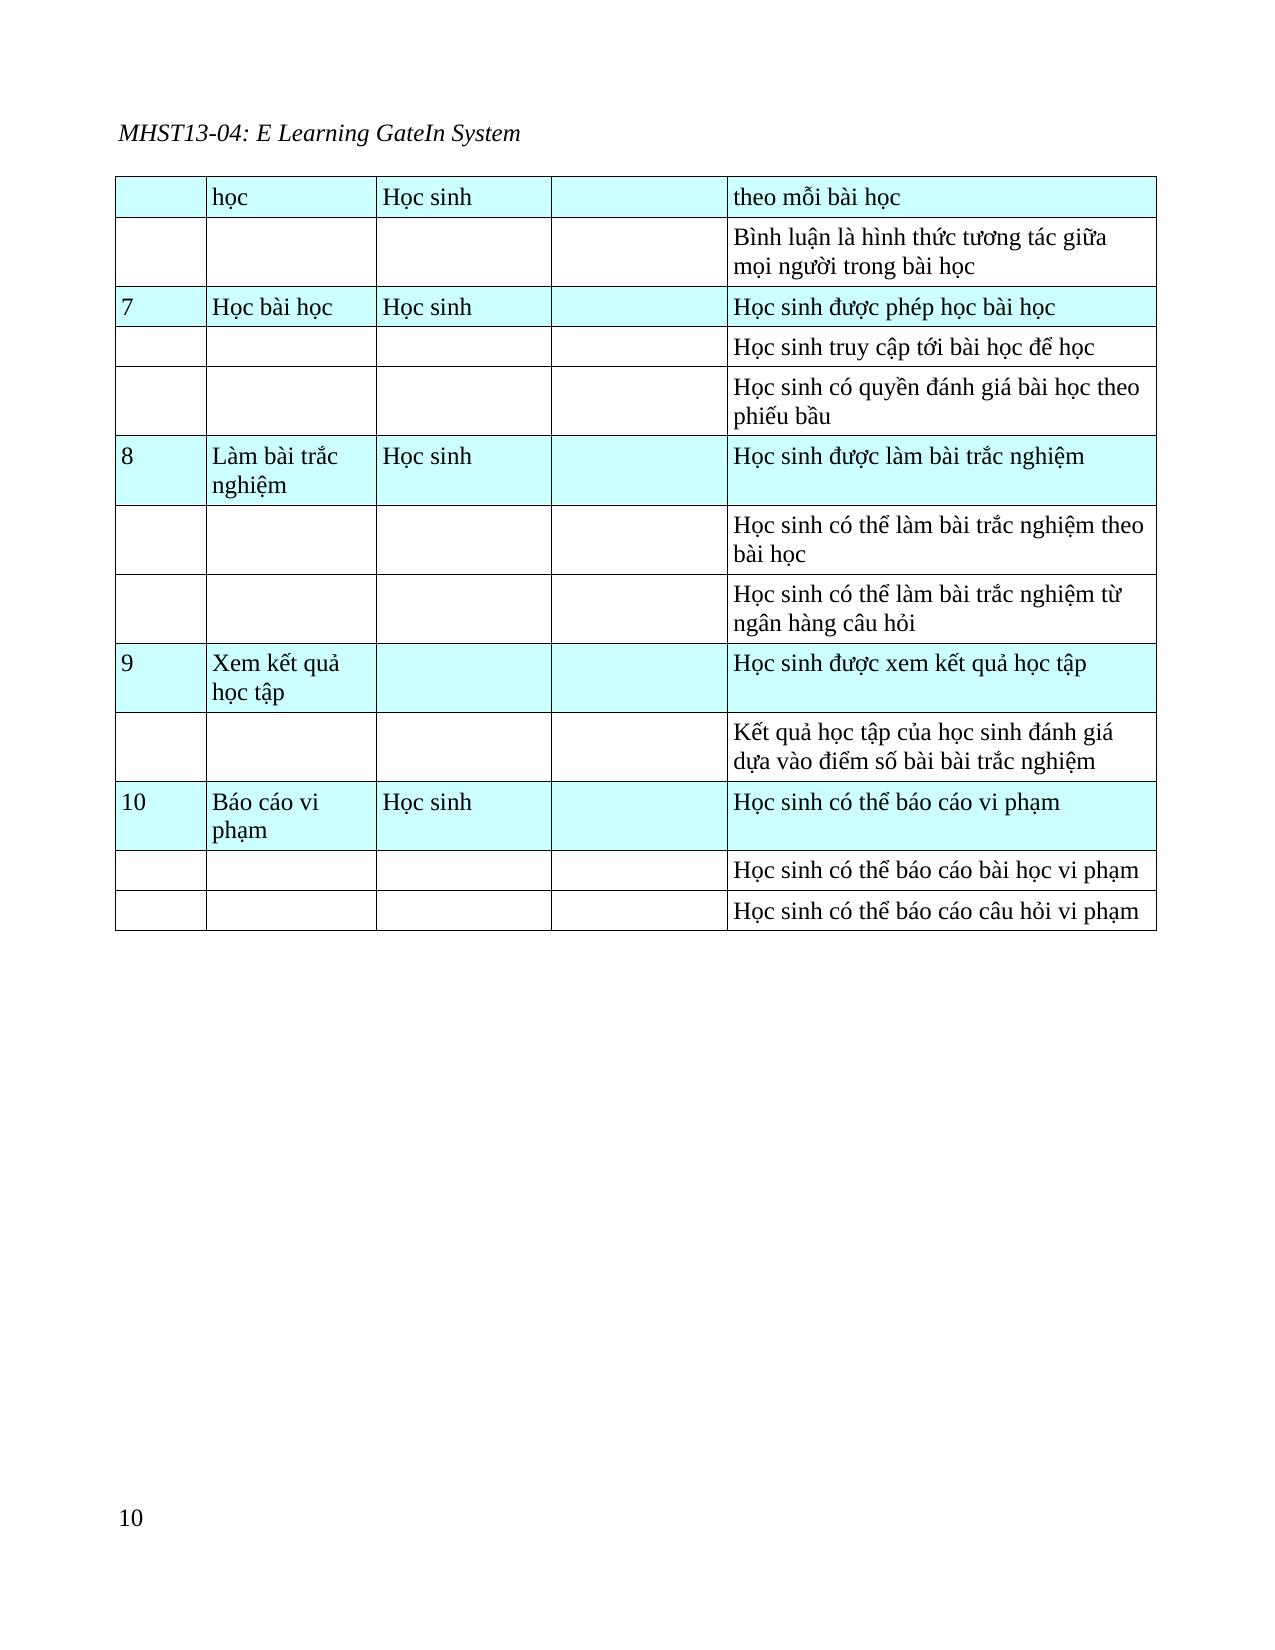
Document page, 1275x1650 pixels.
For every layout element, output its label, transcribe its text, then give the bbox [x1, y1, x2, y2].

table_cell Học sinh truy cập tới bài học để học [728, 327, 1156, 366]
table_cell [552, 327, 727, 366]
table_cell [207, 367, 376, 435]
table_cell [207, 575, 376, 643]
table_cell [377, 851, 551, 890]
table_cell Học sinh được phép học bài học [728, 287, 1156, 326]
table_cell [552, 782, 727, 850]
table_cell Kết quả học tập của học sinh đánh giá dựa vào điểm số bài bài trắc nghiệm [728, 713, 1156, 781]
table_cell Học bài học [207, 287, 376, 326]
table_cell Học sinh có quyền đánh giá bài học theo phiếu bầu [728, 367, 1156, 435]
table_cell [552, 287, 727, 326]
table_cell [207, 327, 376, 366]
table_cell [377, 506, 551, 573]
table_cell [116, 575, 206, 643]
table_cell [552, 644, 727, 712]
table_cell học [207, 177, 376, 217]
table_cell Báo cáo vi phạm [207, 782, 376, 850]
table_cell Học sinh có thể báo cáo vi phạm [728, 782, 1156, 850]
table_cell [377, 327, 551, 366]
table_cell Học sinh [377, 782, 551, 850]
table_cell [116, 851, 206, 890]
table_cell [377, 644, 551, 712]
table_cell [552, 367, 727, 435]
table_cell Học sinh có thể làm bài trắc nghiệm từ ngân hàng câu hỏi [728, 575, 1156, 643]
table_cell theo mỗi bài học [728, 177, 1156, 217]
table_cell [377, 367, 551, 435]
table_cell [116, 891, 206, 930]
table_cell [116, 713, 206, 781]
table_cell [116, 506, 206, 573]
table_cell 10 [116, 782, 206, 850]
table_cell Học sinh có thể làm bài trắc nghiệm theo bài học [728, 506, 1156, 573]
table_cell [552, 891, 727, 930]
table_cell [377, 713, 551, 781]
table_cell [207, 851, 376, 890]
table_cell Làm bài trắc nghiệm [207, 436, 376, 504]
table_cell [552, 713, 727, 781]
table_cell [116, 327, 206, 366]
table_cell Học sinh được xem kết quả học tập [728, 644, 1156, 712]
table_cell [207, 506, 376, 573]
table_cell 8 [116, 436, 206, 504]
table_cell [377, 891, 551, 930]
table_cell [207, 891, 376, 930]
table_cell Học sinh có thể báo cáo câu hỏi vi phạm [728, 891, 1156, 930]
table_cell [207, 218, 376, 286]
table_cell Học sinh [377, 287, 551, 326]
table_cell Bình luận là hình thức tương tác giữa mọi người trong bài học [728, 218, 1156, 286]
table_cell 9 [116, 644, 206, 712]
table_cell [116, 367, 206, 435]
table_cell [552, 851, 727, 890]
table_cell Học sinh có thể báo cáo bài học vi phạm [728, 851, 1156, 890]
table_cell [377, 575, 551, 643]
table_cell [552, 218, 727, 286]
table_cell 7 [116, 287, 206, 326]
table_cell Học sinh [377, 177, 551, 217]
table_cell [552, 436, 727, 504]
table_cell [116, 218, 206, 286]
table_cell [552, 506, 727, 573]
table_cell [552, 575, 727, 643]
table_cell [552, 177, 727, 217]
table_cell [116, 177, 206, 217]
table_cell [207, 713, 376, 781]
table_cell Xem kết quả học tập [207, 644, 376, 712]
table_cell Học sinh [377, 436, 551, 504]
table_cell Học sinh được làm bài trắc nghiệm [728, 436, 1156, 504]
table_cell [377, 218, 551, 286]
